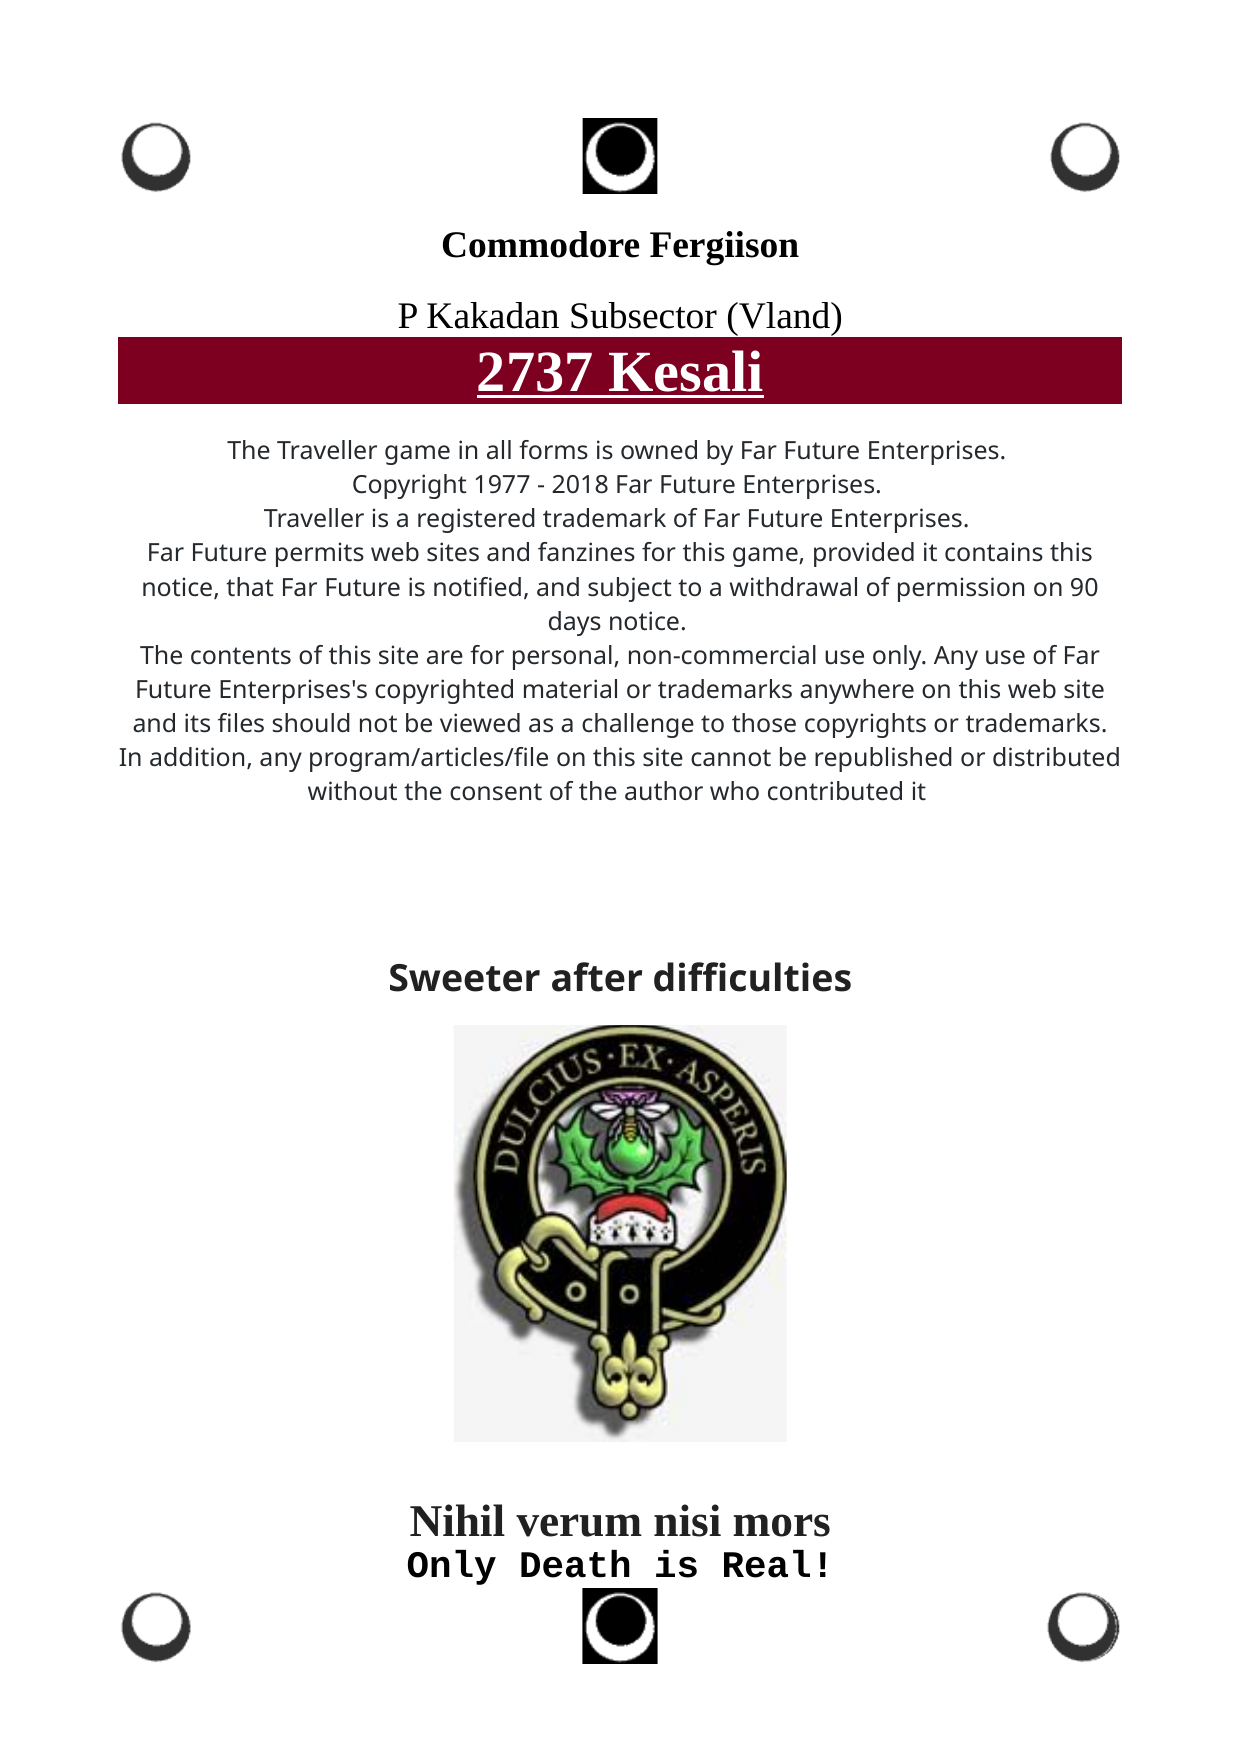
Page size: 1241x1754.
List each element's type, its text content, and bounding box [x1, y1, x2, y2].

text Nihil verum nisi mors [118, 1494, 1122, 1546]
picture [582, 118, 658, 194]
picture [1044, 1588, 1123, 1664]
text The contents of this site are for personal, non-commercial use only. Any use of Far Future Enterprises's copyrighted material or trademarks anywhere on this web site and its files should not be viewed as a challenge to those copyrights or trademarks. In addition, any program/articles/file on this site cannot be republished or distributed without the consent of the author who contributed it [118, 637, 1122, 808]
text Sweeter after difficulties [118, 951, 1122, 1002]
text P Kakadan Subsector (Vland) [118, 294, 1122, 337]
picture [118, 1588, 194, 1664]
picture [118, 118, 194, 194]
text The Traveller game in all forms is owned by Far Future Enterprises. [118, 433, 1122, 467]
text Commodore Fergiison [118, 222, 1122, 265]
picture [453, 1025, 787, 1442]
text Only Death is Real! [118, 1546, 1122, 1588]
text Far Future permits web sites and fanzines for this game, provided it contains this notice, that Far Future is notified, and subject to a withdrawal of permission on 90 days notice. [118, 535, 1122, 637]
text Traveller is a registered trademark of Far Future Enterprises. [118, 501, 1122, 535]
picture [1047, 118, 1123, 194]
picture [582, 1588, 658, 1664]
text Copyright 1977 - 2018 Far Future Enterprises. [118, 467, 1122, 501]
text 2737 Kesali [118, 337, 1122, 404]
